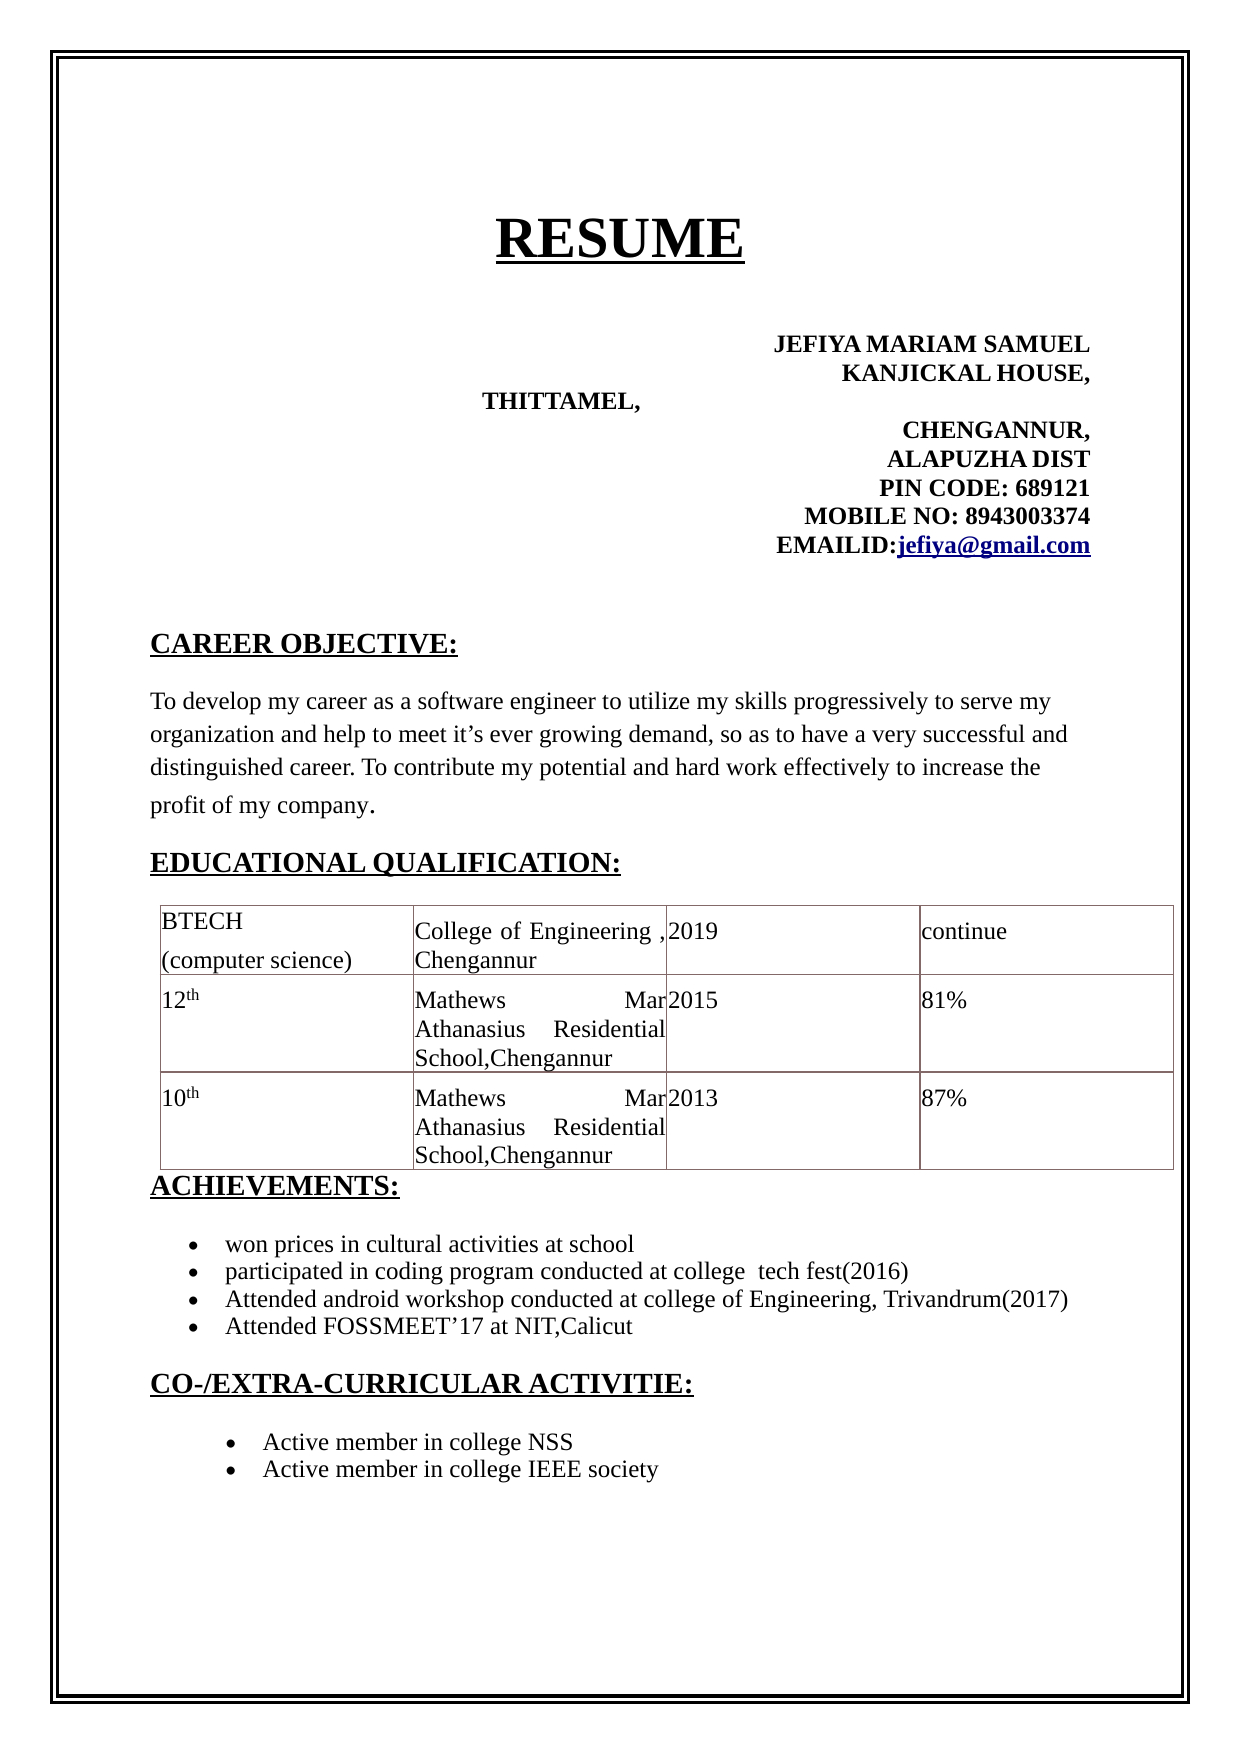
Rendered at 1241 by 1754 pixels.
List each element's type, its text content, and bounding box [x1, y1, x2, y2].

text MOBILE NO: 8943003374 EMAILID:jefiya@gmail.com [150, 501, 1090, 559]
text THITTAMEL, [150, 386, 1090, 415]
text ALAPUZHA DIST [150, 444, 1090, 473]
text To develop my career as a software engineer to utilize my skills progressively to serve my organization and help to meet it’s ever growing demand, so as to have a very successful and distinguished career. To contribute my potential and hard work effectively to increase the profit of my company. [150, 686, 1090, 819]
list Active member in college IEEE society [225, 1456, 1090, 1483]
text ACHIEVEMENTS: [150, 1170, 1090, 1202]
table_cell Mathews Mar Athanasius Residential School,Chengannur [414, 975, 666, 1071]
table_cell 81% [921, 975, 1173, 1071]
table_cell 10th [161, 1073, 413, 1169]
text CO-/EXTRA-CURRICULAR ACTIVITIE: [150, 1368, 1090, 1400]
table_header BTECH (computer science) [161, 906, 413, 974]
table_header College of Engineering , Chengannur [414, 906, 666, 974]
list Active member in college NSS [225, 1428, 1090, 1456]
table_cell 12th [161, 975, 413, 1071]
text PIN CODE: 689121 [150, 473, 1090, 501]
table_header 2019 [667, 906, 919, 974]
list participated in coding program conducted at college tech fest(2016) [187, 1257, 1090, 1285]
list Attended android workshop conducted at college of Engineering, Trivandrum(2017) [187, 1285, 1090, 1313]
table_cell Mathews Mar Athanasius Residential School,Chengannur [414, 1073, 666, 1169]
text KANJICKAL HOUSE, [150, 358, 1090, 386]
text RESUME [150, 203, 1090, 270]
list Attended FOSSMEET’17 at NIT,Calicut [187, 1313, 1090, 1340]
text JEFIYA MARIAM SAMUEL [150, 329, 1090, 358]
text CHENGANNUR, [150, 415, 1090, 444]
table_header continue [921, 906, 1173, 974]
list won prices in cultural activities at school [187, 1230, 1090, 1257]
text EDUCATIONAL QUALIFICATION: [150, 845, 1090, 879]
table_cell 2013 [667, 1073, 919, 1169]
table_cell 87% [921, 1073, 1173, 1169]
text CAREER OBJECTIVE: [150, 625, 1090, 661]
table_cell 2015 [667, 975, 919, 1071]
